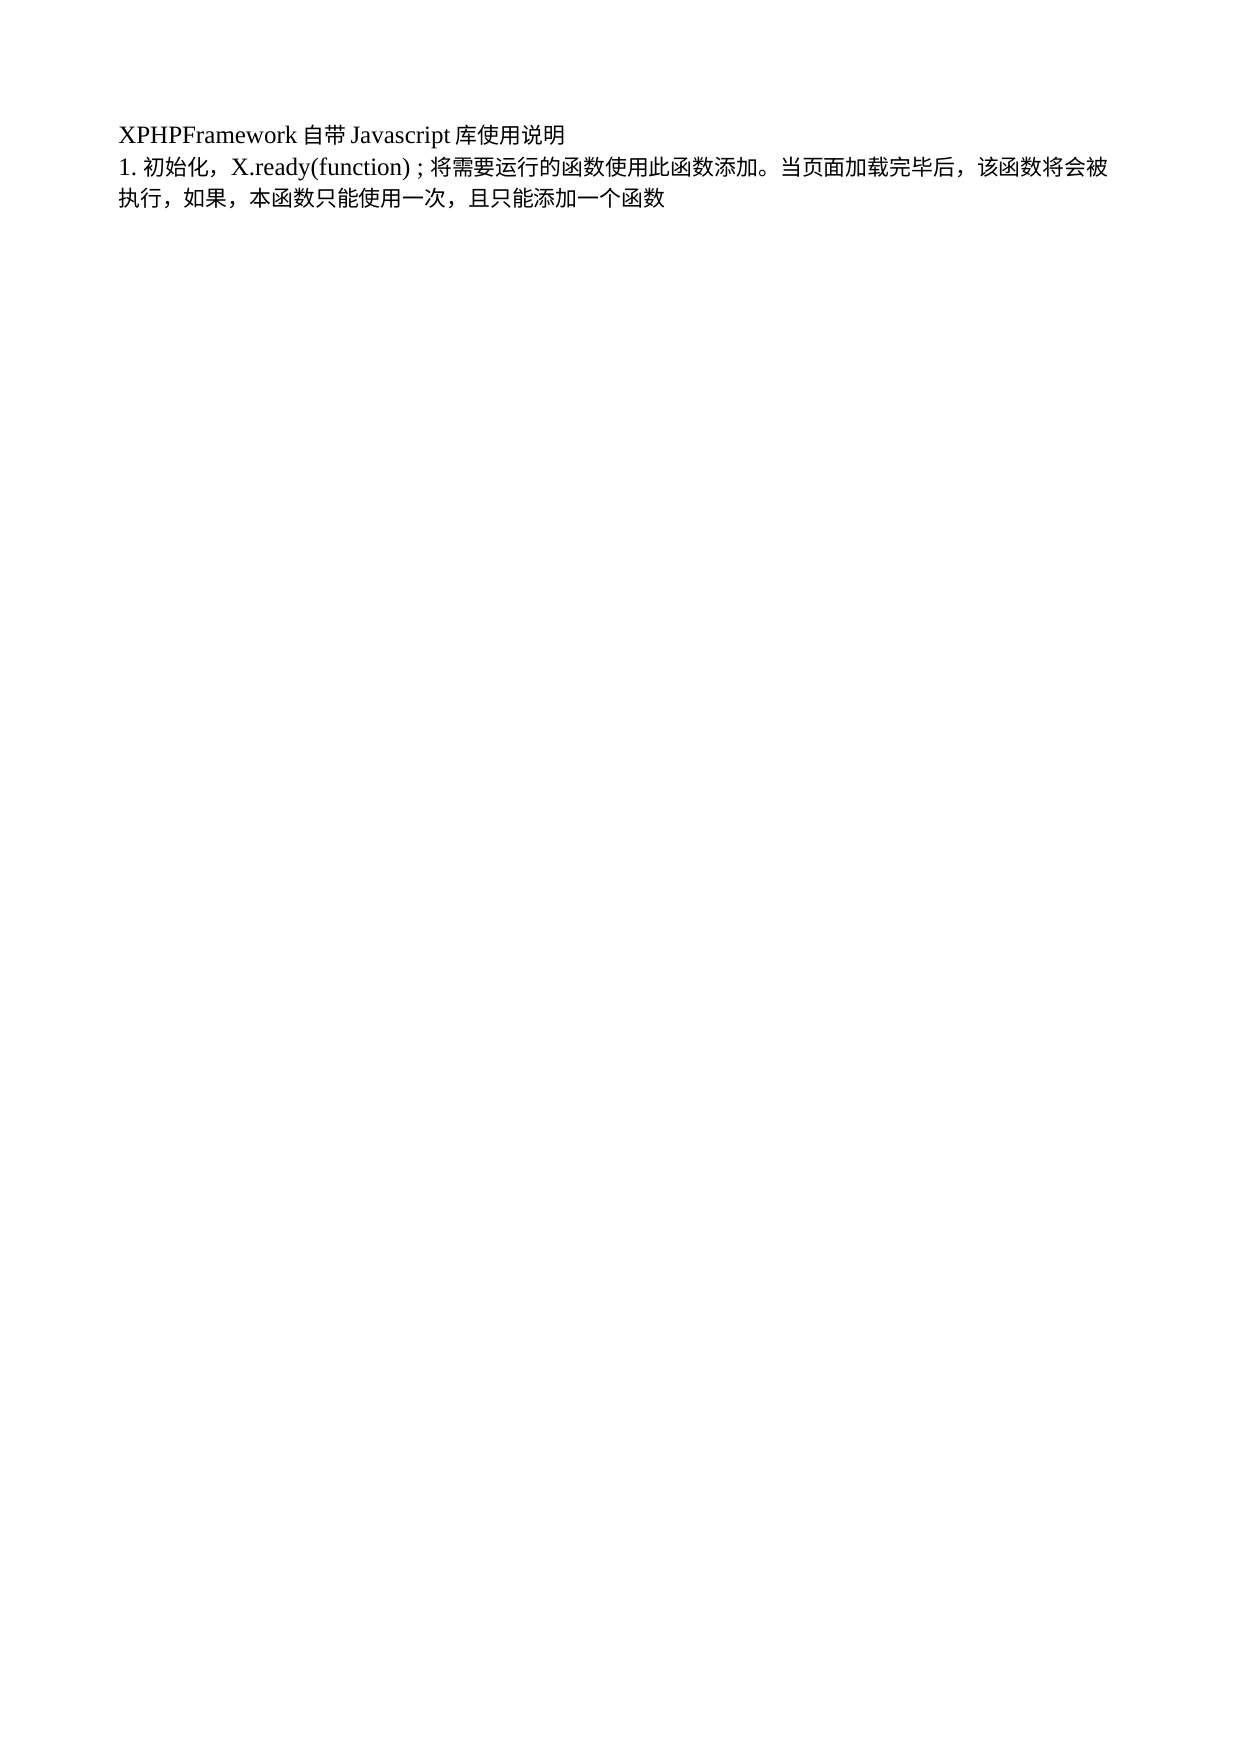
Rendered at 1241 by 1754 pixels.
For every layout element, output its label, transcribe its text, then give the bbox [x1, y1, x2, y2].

text XPHPFramework自带Javascript库使用说明 [118, 118, 1122, 150]
text 1. 初始化，X.ready(function) ; 将需要运行的函数使用此函数添加。当页面加载完毕后，该函数将会被执行，如果，本函数只能使用一次，且只能添加一个函数 [118, 150, 1122, 213]
